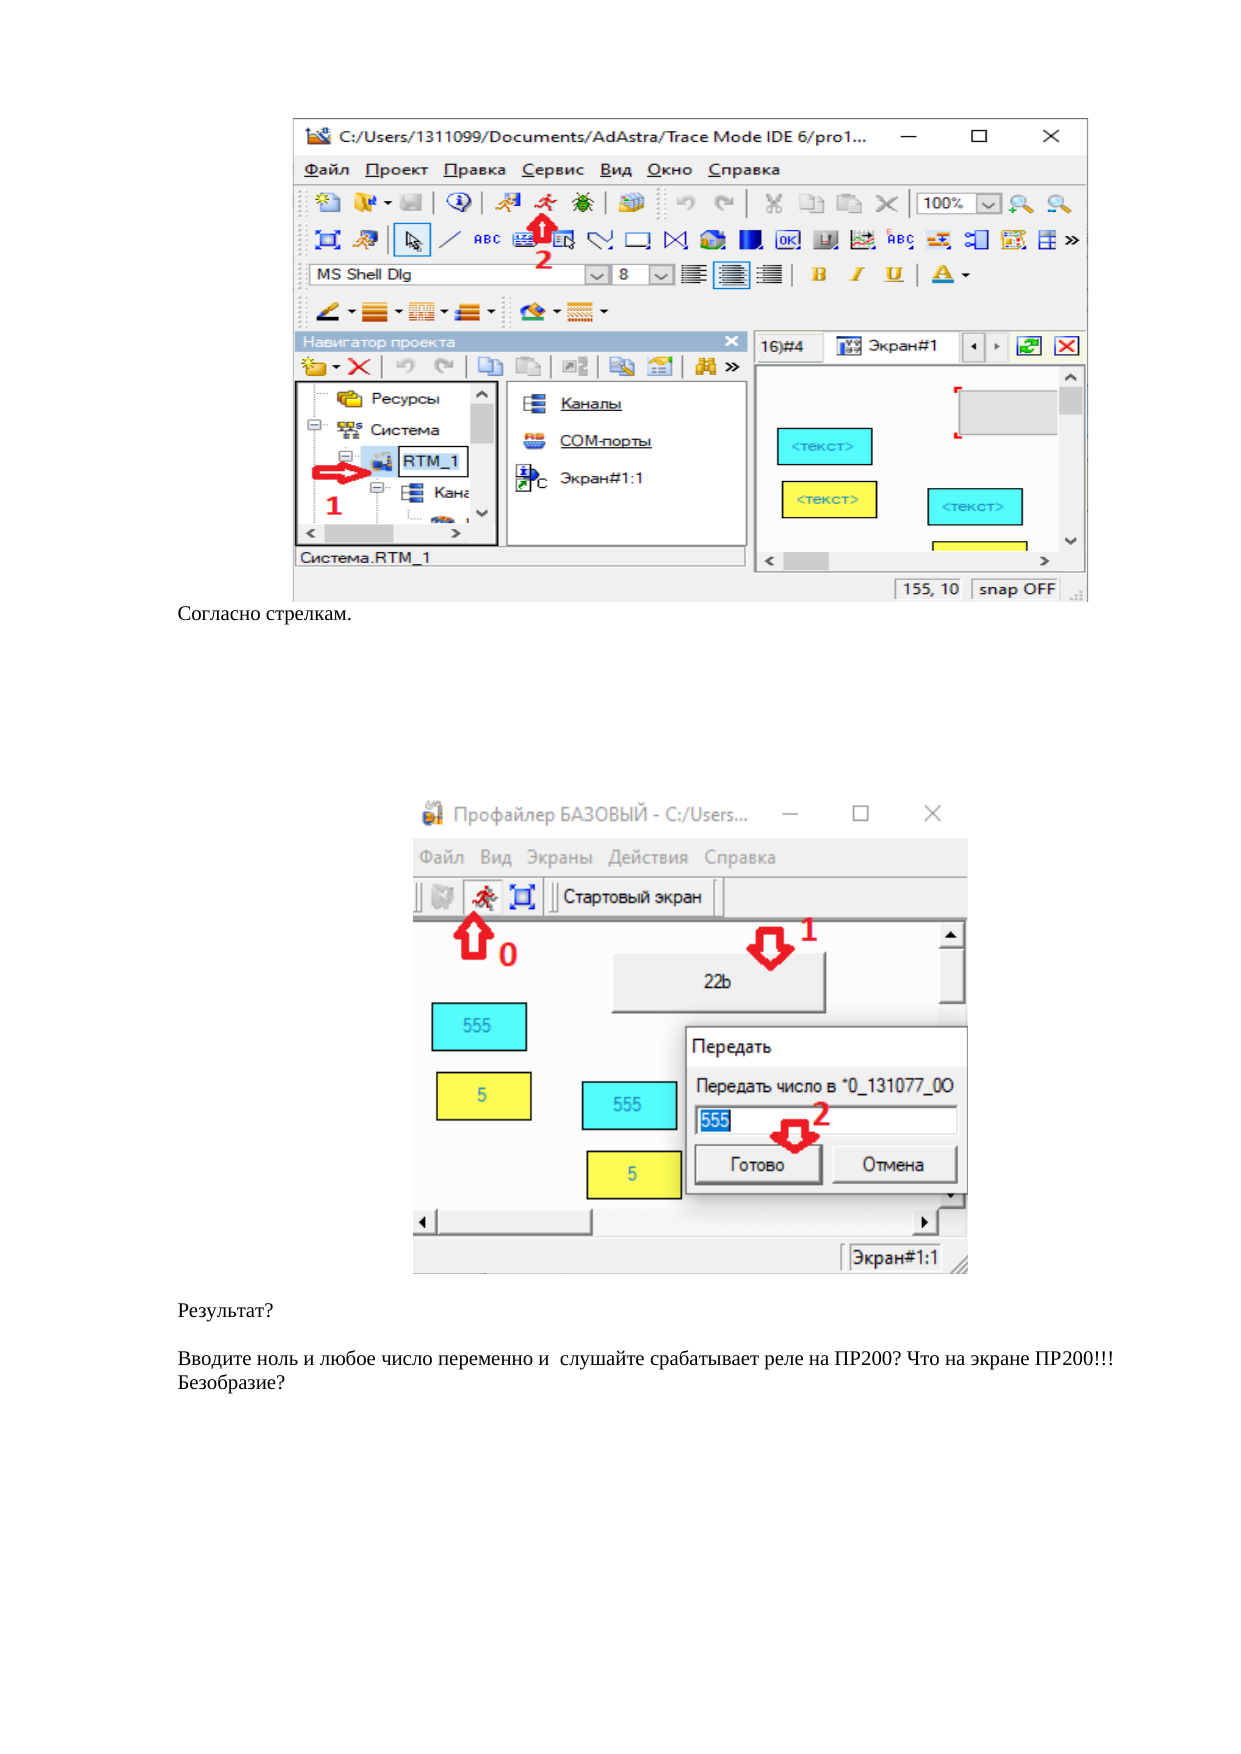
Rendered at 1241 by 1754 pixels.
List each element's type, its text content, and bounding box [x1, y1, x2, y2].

text Согласно стрелкам. [177, 118, 1204, 625]
text Результат? [177, 1297, 1204, 1322]
text Вводите ноль и любое число переменно и слушайте срабатывает реле на ПР200? Что на экране ПР200!!! [177, 1346, 1204, 1370]
text Безобразие? [177, 1370, 1204, 1394]
